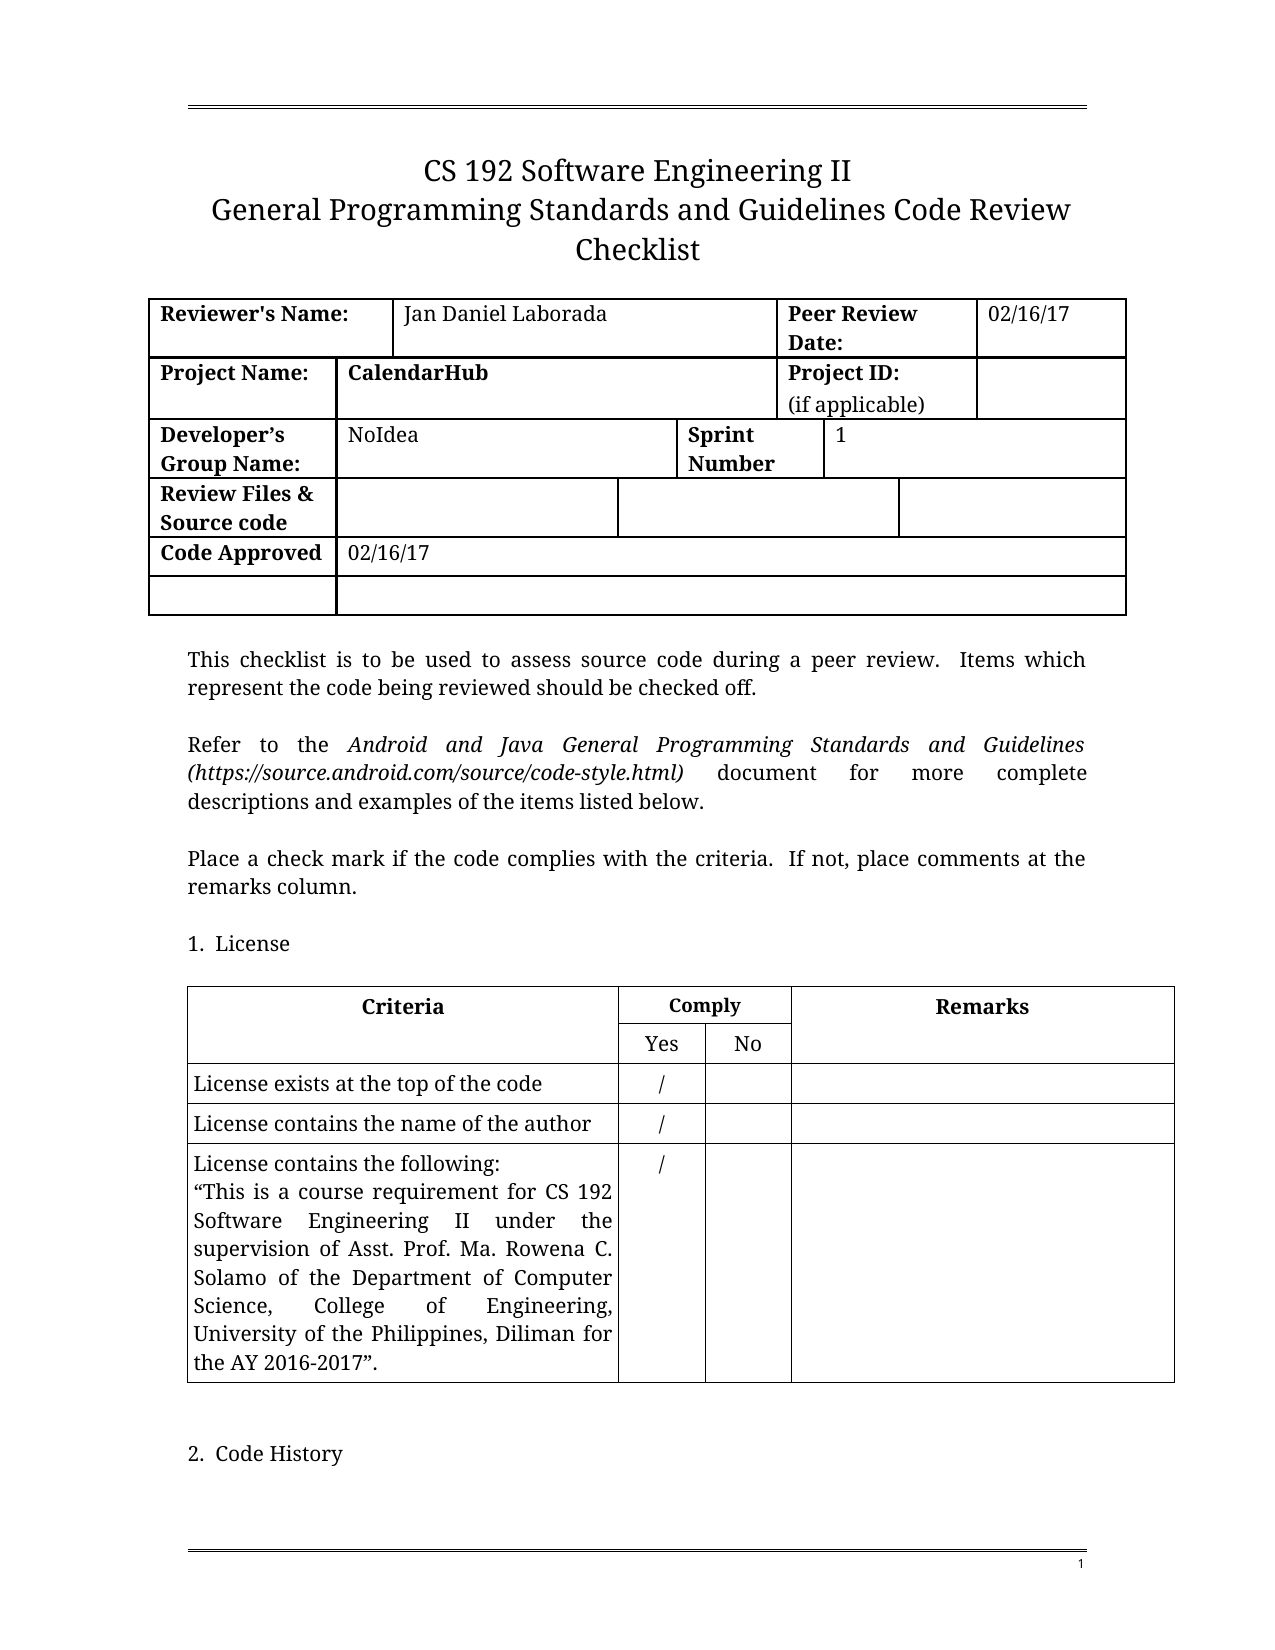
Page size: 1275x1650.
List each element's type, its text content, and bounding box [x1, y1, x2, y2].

table_cell / [619, 1104, 705, 1143]
table_cell License contains the following: “This is a course requirement for CS 192 Software Engineering II under the supervision of Asst. Prof. Ma. Rowena C. Solamo of the Department of Computer Science, College of Engineering, University of the Philippines, Diliman for the AY 2016-2017”. [188, 1144, 618, 1382]
text Refer to the Android and Java General Programming Standards and Guidelines (https://source.android.com/source/code-style.html) document for more complete descriptions and examples of the items listed below. [187, 730, 1087, 815]
table_cell [706, 1144, 791, 1382]
table_cell License exists at the top of the code [188, 1064, 618, 1103]
table_cell Code Approved [150, 538, 335, 575]
table_cell 1 [825, 420, 1125, 477]
table_header Peer Review Date: [778, 300, 976, 356]
text CS 192 Software Engineering II [187, 150, 1087, 190]
text 2. Code History [187, 1439, 1087, 1468]
table_cell [338, 577, 1125, 614]
table_cell 02/16/17 [338, 538, 1125, 575]
table_cell [792, 1064, 1174, 1103]
table_cell [706, 1104, 791, 1143]
table_cell NoIdea [338, 420, 676, 477]
text Place a check mark if the code complies with the criteria. If not, place comments at the remarks column. [187, 844, 1087, 901]
table_cell Project ID: [778, 359, 976, 388]
table_cell / [619, 1144, 705, 1382]
table_cell No [706, 1024, 791, 1063]
text General Programming Standards and Guidelines Code Review Checklist [187, 190, 1087, 269]
table_cell Sprint Number [678, 420, 823, 477]
table_header Comply [619, 987, 791, 1023]
table_header Remarks [792, 987, 1174, 1063]
table_cell Developer’s Group Name: [150, 420, 335, 477]
text This checklist is to be used to assess source code during a peer review. Items which represent the code being reviewed should be checked off. [187, 645, 1087, 702]
table_cell Yes [619, 1024, 705, 1063]
table_cell License contains the name of the author [188, 1104, 618, 1143]
table_cell [150, 577, 335, 614]
table_header 02/16/17 [978, 300, 1125, 356]
text 1. License [187, 929, 1087, 958]
table_cell [338, 479, 617, 536]
table_cell [900, 479, 1125, 536]
table_cell [978, 359, 1125, 418]
table_cell [792, 1104, 1174, 1143]
table_cell / [619, 1064, 705, 1103]
table_header Reviewer's Name: [150, 300, 392, 356]
table_cell (if applicable) [778, 388, 976, 418]
table_header Criteria [188, 987, 618, 1063]
table_cell CalendarHub [338, 359, 776, 418]
table_cell [792, 1144, 1174, 1382]
table_header Jan Daniel Laborada [394, 300, 776, 356]
table_cell [706, 1064, 791, 1103]
table_cell Project Name: [150, 359, 335, 418]
table_cell Review Files & Source code [150, 479, 335, 536]
table_cell [619, 479, 898, 536]
